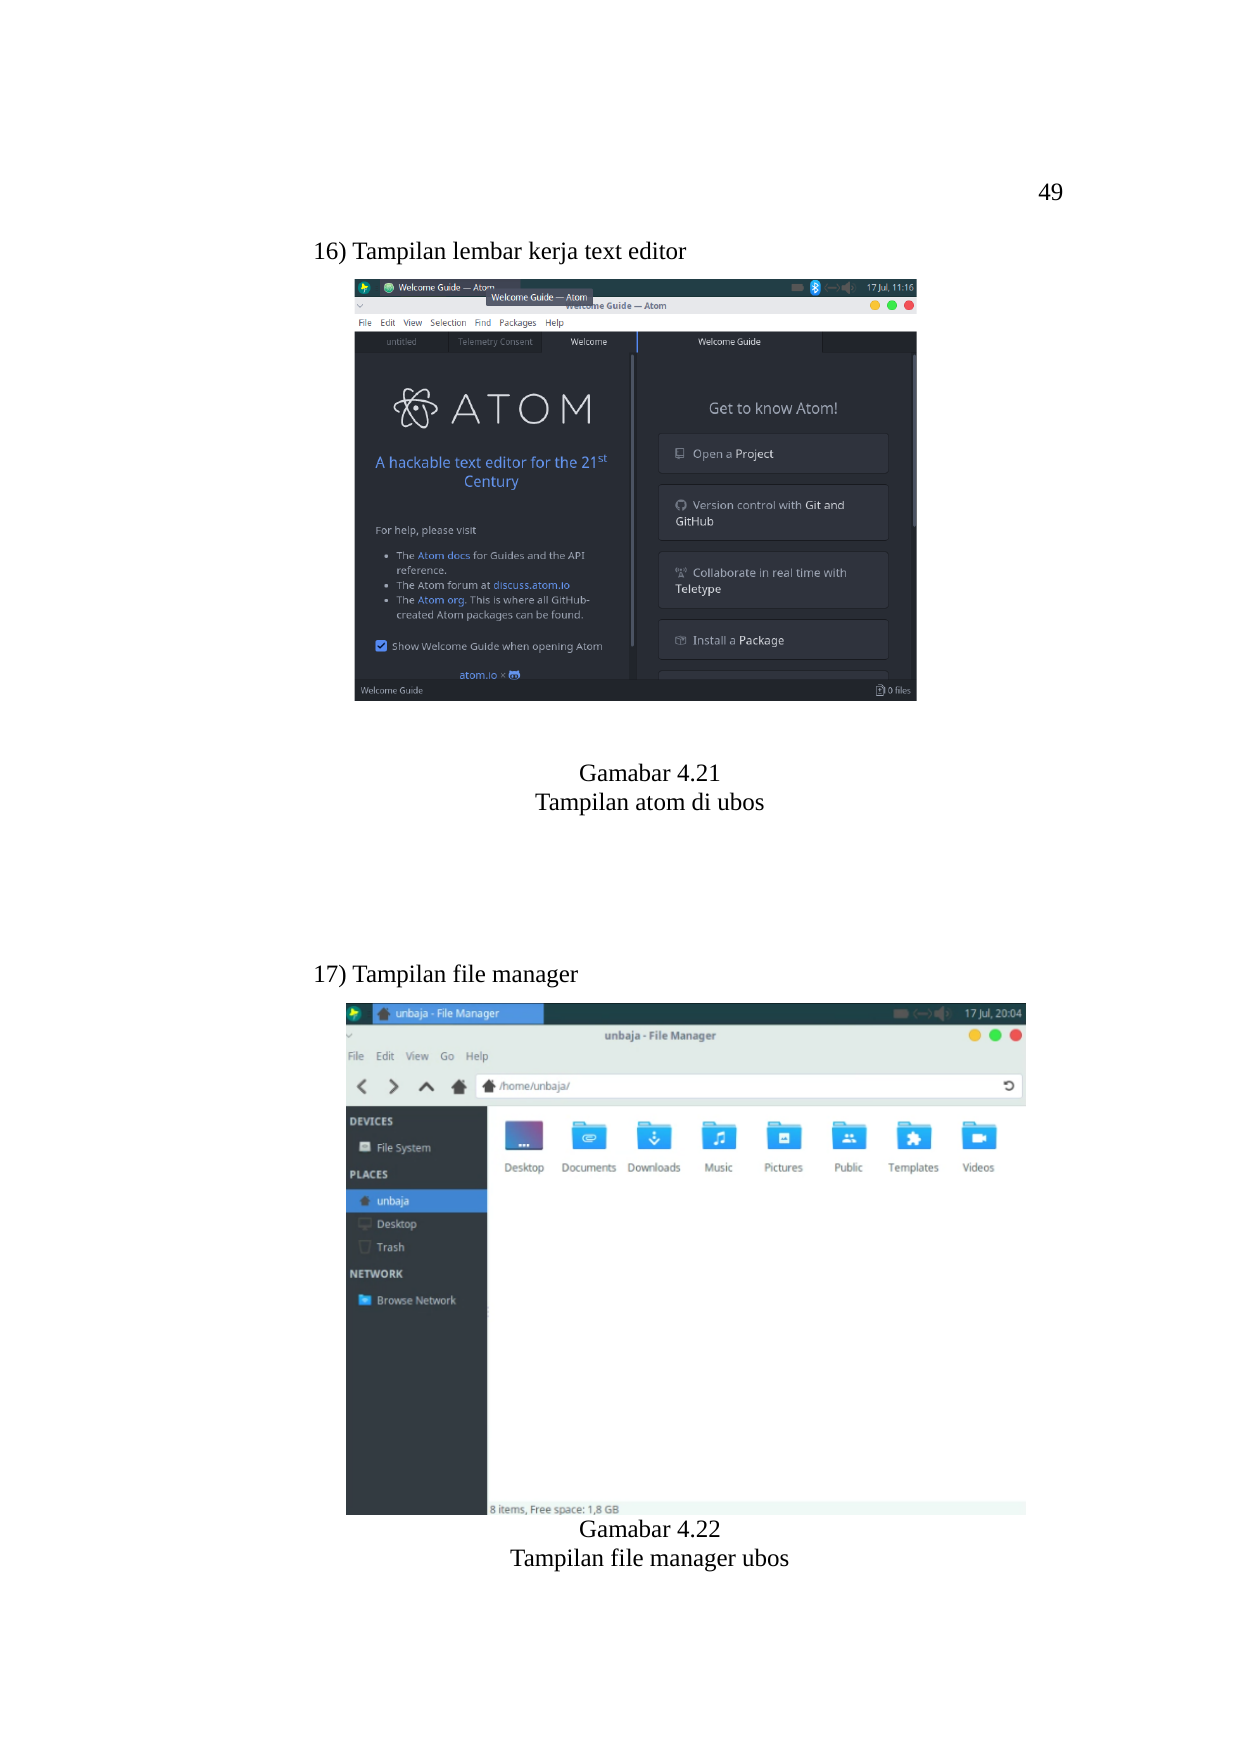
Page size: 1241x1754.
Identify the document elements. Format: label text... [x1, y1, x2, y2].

text Tampilan atom di ubos [236, 787, 1063, 816]
text Gamabar 4.22 [236, 1003, 1063, 1543]
text Gamabar 4.21 [236, 758, 1063, 787]
text 17) Tampilan file manager [313, 959, 1063, 988]
text 16) Tampilan lembar kerja text editor [313, 236, 1063, 265]
picture [354, 279, 917, 701]
text Tampilan file manager ubos [236, 1543, 1063, 1572]
picture [346, 1003, 1026, 1515]
